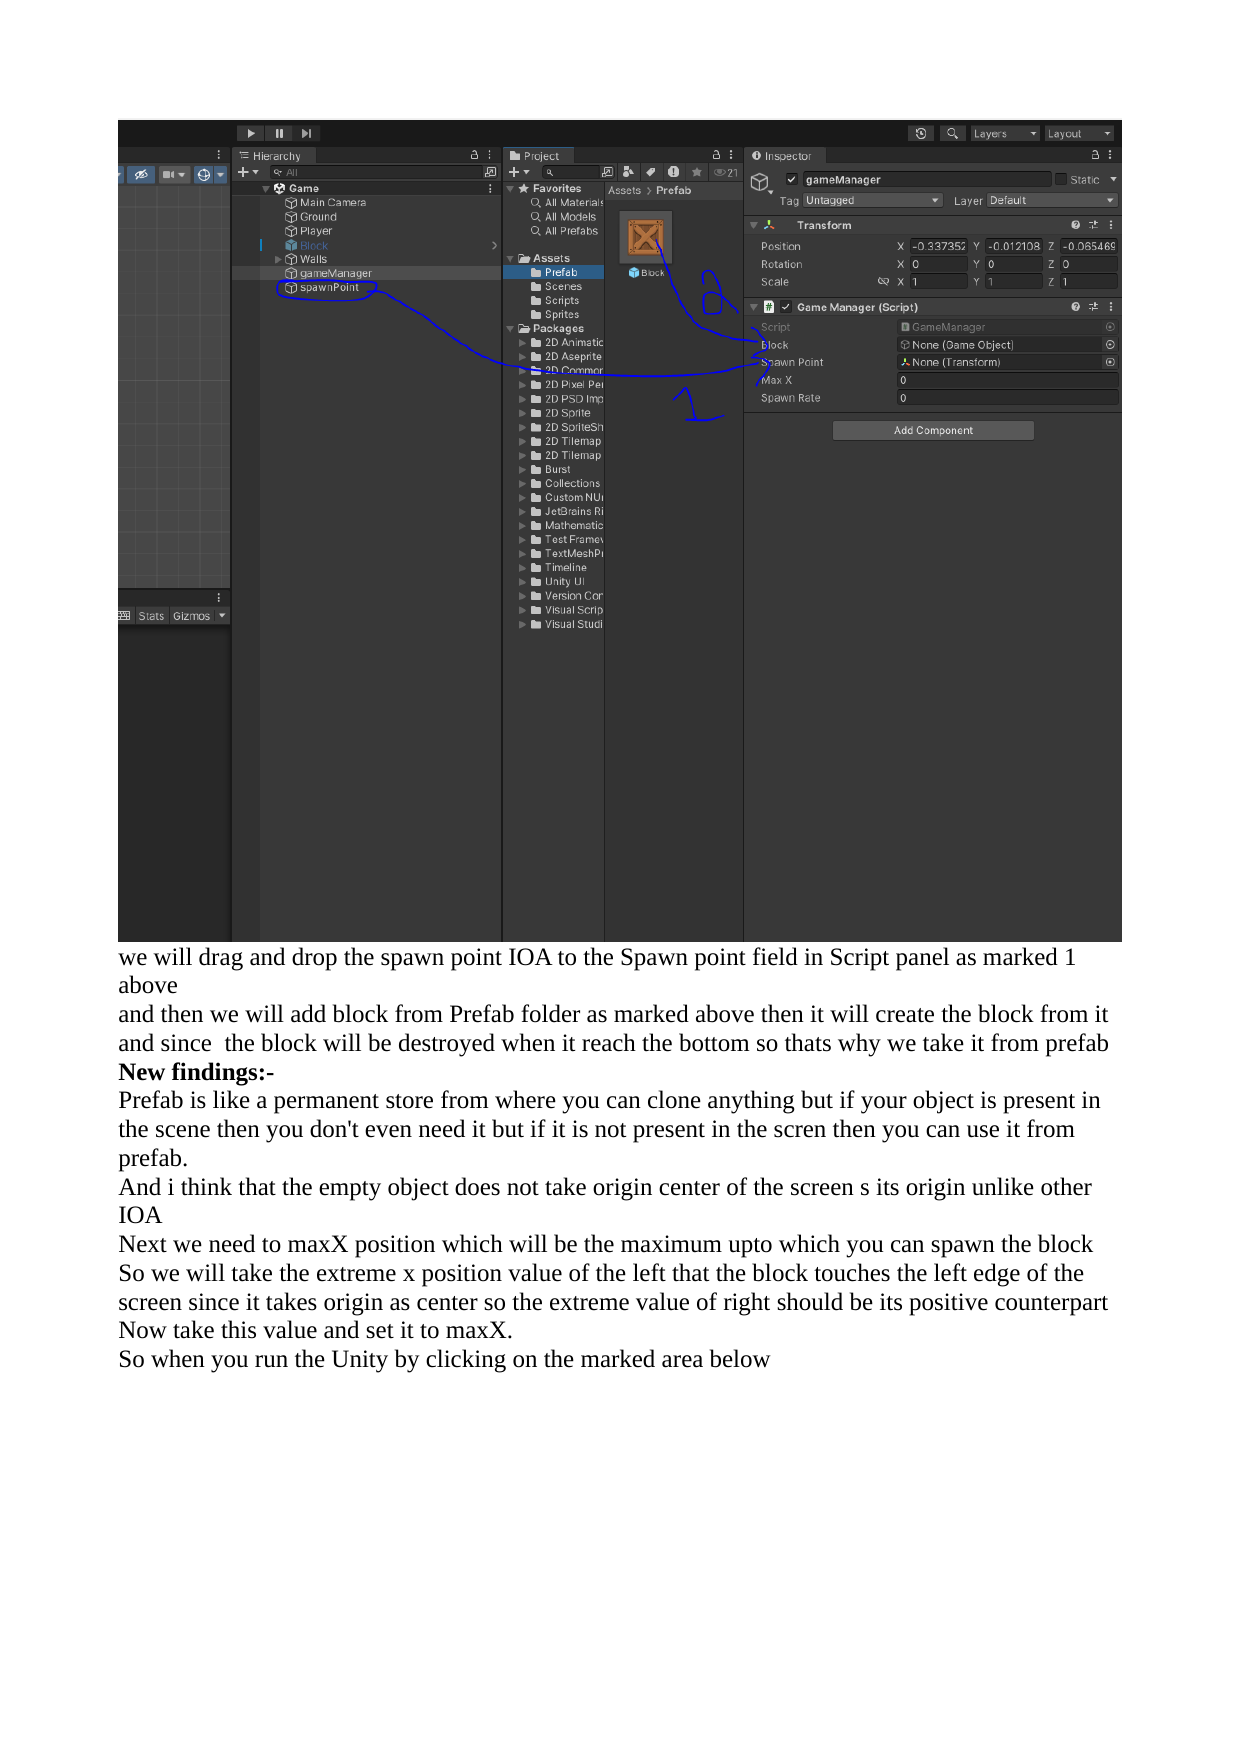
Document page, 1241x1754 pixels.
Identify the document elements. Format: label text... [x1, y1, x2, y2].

text So when you run the Unity by clicking on the marked area below [118, 1344, 1122, 1373]
text So we will take the extreme x position value of the left that the block touches the left edge of the screen since it takes origin as center so the extreme value of right should be its positive counterpart [118, 1258, 1122, 1316]
text Prefab is like a permanent store from where you can clone anything but if your object is present in the scene then you don't even need it but if it is not present in the scren then you can use it from prefab. [118, 1086, 1122, 1172]
text New findings:- [118, 1057, 1122, 1086]
picture [118, 118, 1122, 942]
text Next we need to maxX position which will be the maximum upto which you can spawn the block [118, 1229, 1122, 1258]
text And i think that the empty object does not take origin center of the screen s its origin unlike other IOA [118, 1172, 1122, 1229]
text and then we will add block from Prefab folder as marked above then it will create the block from it and since the block will be destroyed when it reach the bottom so thats why we take it from prefab [118, 999, 1122, 1057]
text Now take this value and set it to maxX. [118, 1316, 1122, 1344]
text we will drag and drop the spawn point IOA to the Spawn point field in Script panel as marked 1 above [118, 942, 1122, 999]
